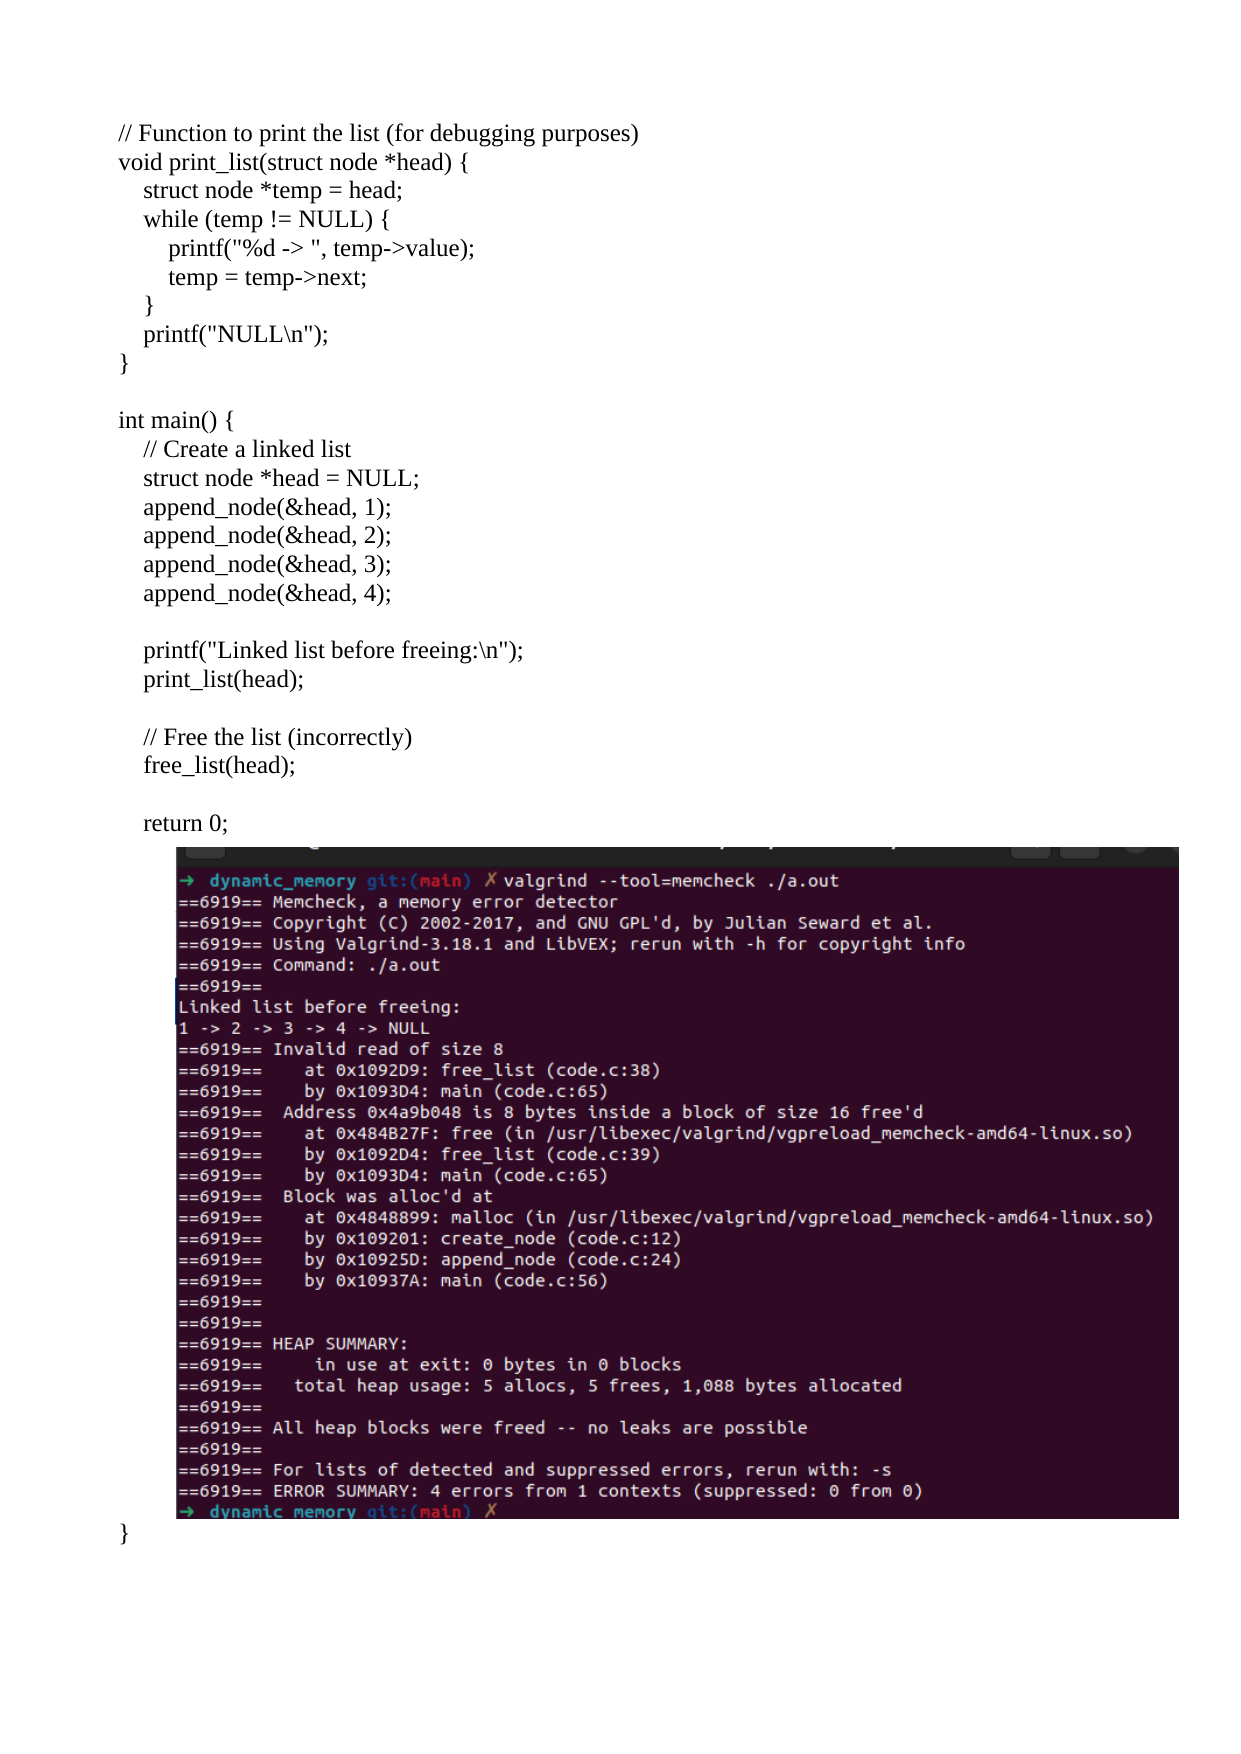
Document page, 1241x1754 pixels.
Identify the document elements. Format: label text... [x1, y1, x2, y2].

text void print_list(struct node *head) { [118, 147, 1122, 176]
text print_list(head); [118, 664, 1122, 693]
text struct node *temp = head; [118, 176, 1122, 204]
text printf("NULL\n"); [118, 319, 1122, 348]
text // Function to print the list (for debugging purposes) [118, 118, 1122, 147]
text } [118, 348, 1122, 377]
text append_node(&head, 2); [118, 521, 1122, 549]
text int main() { [118, 406, 1122, 434]
text return 0; [118, 808, 1122, 837]
text append_node(&head, 1); [118, 492, 1122, 521]
text // Free the list (incorrectly) [118, 722, 1122, 751]
text } [118, 291, 1122, 319]
text append_node(&head, 4); [118, 578, 1122, 607]
text printf("Linked list before freeing:\n"); [118, 636, 1122, 664]
text struct node *head = NULL; [118, 463, 1122, 492]
text printf("%d -> ", temp->value); [118, 233, 1122, 262]
text temp = temp->next; [118, 262, 1122, 291]
text while (temp != NULL) { [118, 204, 1122, 233]
text free_list(head); [118, 751, 1122, 779]
text append_node(&head, 3); [118, 549, 1122, 578]
text } [118, 837, 1122, 1547]
picture [175, 847, 1179, 1519]
text // Create a linked list [118, 434, 1122, 463]
